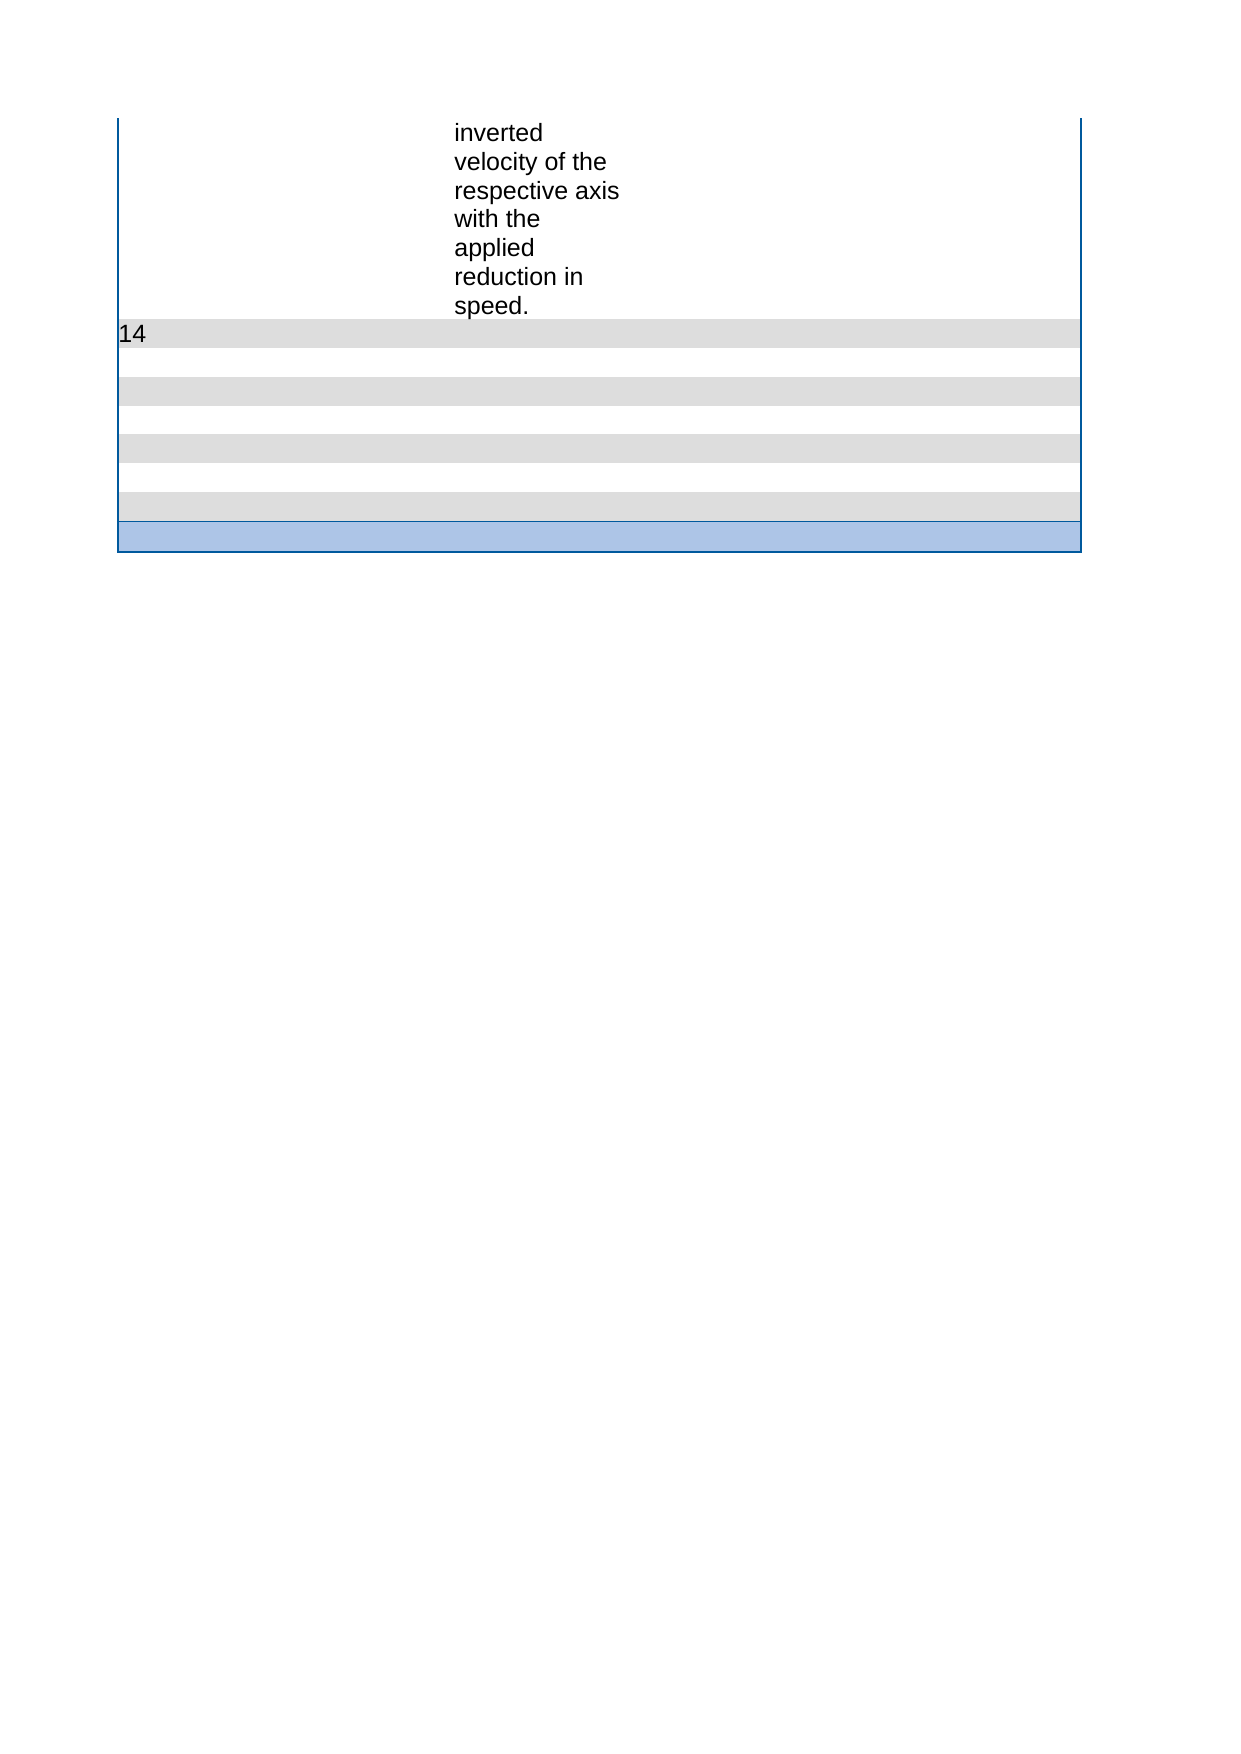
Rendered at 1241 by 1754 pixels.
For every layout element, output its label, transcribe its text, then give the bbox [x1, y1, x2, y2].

table_cell [218, 348, 331, 377]
table_cell [871, 377, 997, 406]
table_cell [454, 406, 620, 434]
table_cell [454, 348, 620, 377]
table_cell [737, 463, 871, 492]
table_cell [620, 118, 737, 319]
table_cell [119, 348, 218, 377]
table_cell [871, 522, 997, 551]
table_cell [331, 348, 454, 377]
table_cell [737, 492, 871, 521]
table_cell [331, 434, 454, 463]
table_cell [454, 463, 620, 492]
table_cell [454, 377, 620, 406]
table_cell [454, 492, 620, 521]
table_cell [871, 319, 997, 348]
table_cell [997, 319, 1080, 348]
table_cell [737, 522, 871, 551]
table_cell [218, 463, 331, 492]
table_cell [218, 319, 331, 348]
table_cell [620, 522, 737, 551]
table_cell [331, 492, 454, 521]
table_cell [620, 319, 737, 348]
table_cell [454, 319, 620, 348]
table_cell [737, 377, 871, 406]
table_cell [119, 434, 218, 463]
table_cell [119, 522, 218, 551]
table_cell [331, 463, 454, 492]
table_cell [737, 348, 871, 377]
table_cell [620, 492, 737, 521]
table_cell [997, 118, 1080, 319]
table_cell [997, 522, 1080, 551]
table_cell [331, 522, 454, 551]
table_cell [218, 118, 331, 319]
table_cell [119, 118, 218, 319]
table_cell [218, 522, 331, 551]
table_cell [871, 434, 997, 463]
table_cell [119, 406, 218, 434]
table_cell [997, 492, 1080, 521]
table_cell [119, 463, 218, 492]
table_cell 14 [119, 319, 218, 348]
table_cell [620, 463, 737, 492]
table_cell [997, 377, 1080, 406]
table_cell [871, 463, 997, 492]
table_cell [218, 377, 331, 406]
table_cell [454, 522, 620, 551]
table_cell [871, 348, 997, 377]
table_cell [331, 319, 454, 348]
table_cell [997, 463, 1080, 492]
table_cell [620, 406, 737, 434]
table_cell [620, 348, 737, 377]
table_cell [454, 434, 620, 463]
table_cell [997, 348, 1080, 377]
table_cell [737, 434, 871, 463]
table_cell inverted velocity of the respective axis with the applied reduction in speed. [454, 118, 620, 319]
table_cell [620, 377, 737, 406]
table_cell [218, 434, 331, 463]
table_cell [997, 406, 1080, 434]
table_cell [119, 492, 218, 521]
table_cell [737, 118, 871, 319]
table_cell [871, 406, 997, 434]
table_cell [331, 406, 454, 434]
table_cell [331, 118, 454, 319]
table_cell [997, 434, 1080, 463]
table_cell [737, 406, 871, 434]
table_cell [620, 434, 737, 463]
table_cell [871, 492, 997, 521]
table_cell [737, 319, 871, 348]
table_cell [119, 377, 218, 406]
table_cell [871, 118, 997, 319]
table_cell [218, 406, 331, 434]
table_cell [331, 377, 454, 406]
table_cell [218, 492, 331, 521]
